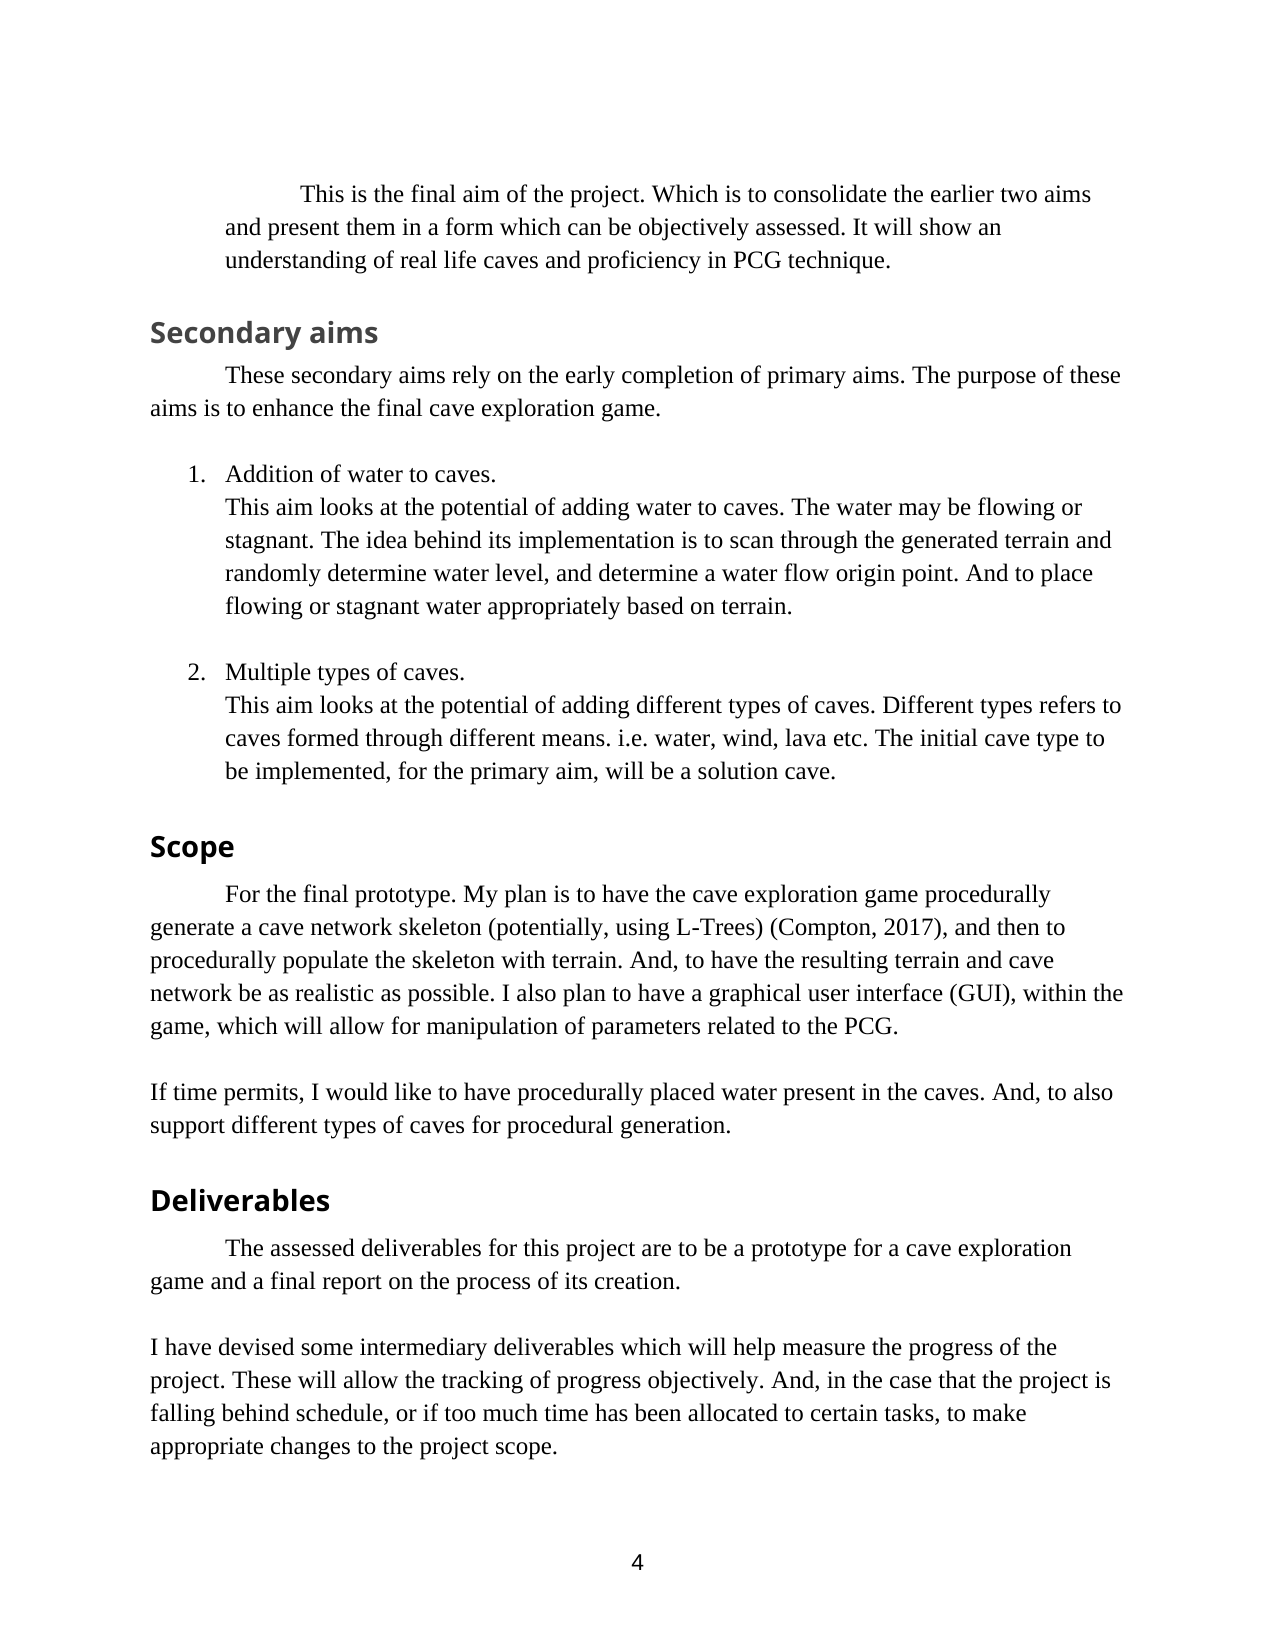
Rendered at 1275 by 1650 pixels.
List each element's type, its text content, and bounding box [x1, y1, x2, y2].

subtitle Scope [150, 827, 1125, 866]
text If time permits, I would like to have procedurally placed water present in the caves. And, to also support different types of caves for procedural generation. [150, 1077, 1125, 1139]
subtitle Secondary aims [150, 312, 1125, 352]
subtitle Deliverables [150, 1181, 1125, 1220]
text This is the final aim of the project. Which is to consolidate the earlier two aims and present them in a form which can be objectively assessed. It will show an understanding of real life caves and proficiency in PCG technique. [225, 179, 1125, 274]
text These secondary aims rely on the early completion of primary aims. The purpose of these aims is to enhance the final cave exploration game. [150, 360, 1125, 422]
text I have devised some intermediary deliverables which will help measure the progress of the project. These will allow the tracking of progress objectively. And, in the case that the project is falling behind schedule, or if too much time has been allocated to certain tasks, to make appropriate changes to the project scope. [150, 1332, 1125, 1459]
list Addition of water to caves. [187, 459, 1125, 488]
text The assessed deliverables for this project are to be a prototype for a cave exploration game and a final report on the process of its creation. [150, 1233, 1125, 1294]
text For the final prototype. My plan is to have the cave exploration game procedurally generate a cave network skeleton (potentially, using L-Trees) (Compton, 2017), and then to procedurally populate the skeleton with terrain. And, to have the resulting terrain and cave network be as realistic as possible. I also plan to have a graphical user interface (GUI), within the game, which will allow for manipulation of parameters related to the PCG. [150, 879, 1125, 1040]
text This aim looks at the potential of adding different types of caves. Different types refers to caves formed through different means. i.e. water, wind, lava etc. The initial cave type to be implemented, for the primary aim, will be a solution cave. [225, 690, 1125, 785]
text This aim looks at the potential of adding water to caves. The water may be flowing or stagnant. The idea behind its implementation is to scan through the generated terrain and randomly determine water level, and determine a water flow origin point. And to place flowing or stagnant water appropriately based on terrain. [225, 492, 1125, 620]
list Multiple types of caves. [187, 657, 1125, 686]
